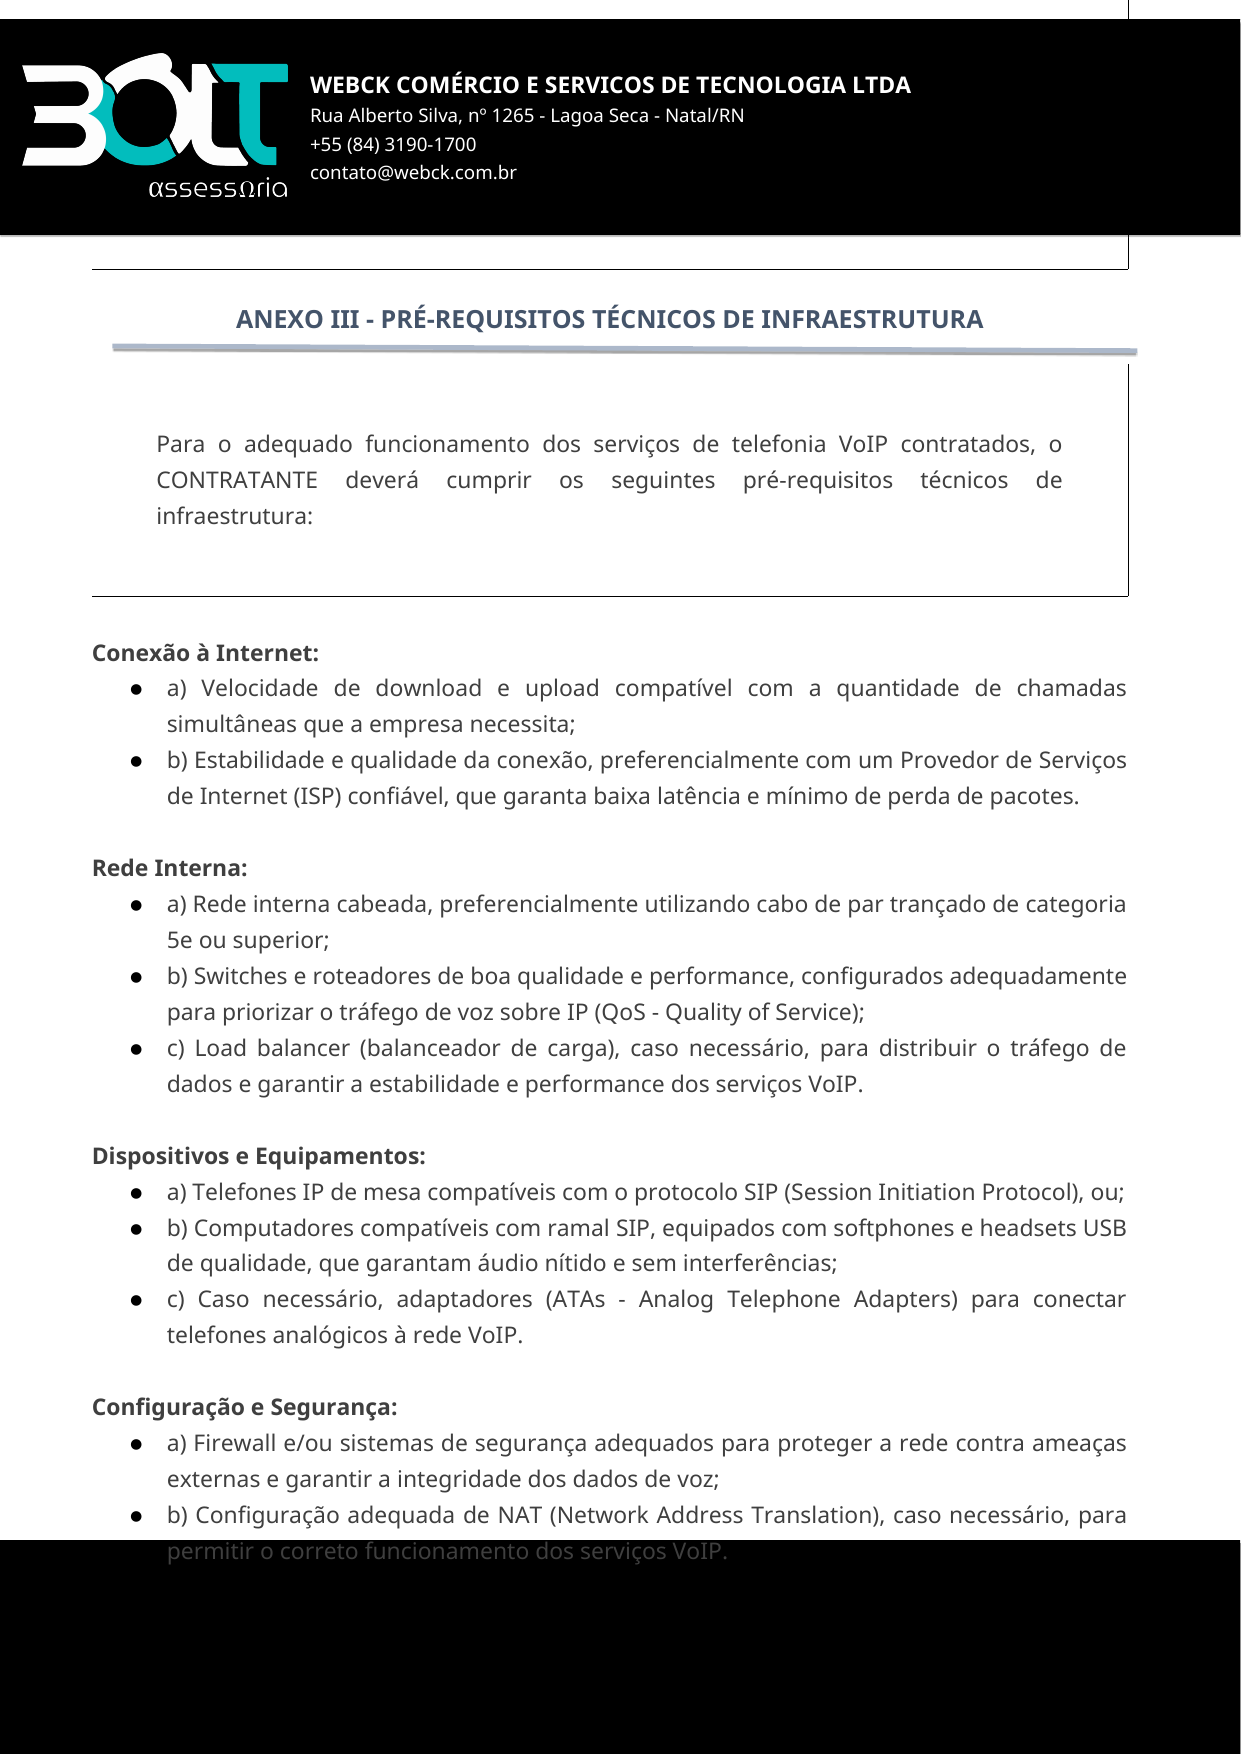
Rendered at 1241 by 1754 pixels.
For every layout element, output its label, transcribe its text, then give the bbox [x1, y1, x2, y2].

list a) Velocidade de download e upload compatível com a quantidade de chamadas simultâneas que a empresa necessita; [129, 672, 1128, 739]
list a) Rede interna cabeada, preferencialmente utilizando cabo de par trançado de categoria 5e ou superior; [129, 888, 1128, 955]
list a) Firewall e/ou sistemas de segurança adequados para proteger a rede contra ameaças externas e garantir a integridade dos dados de voz; [129, 1427, 1128, 1494]
text Conexão à Internet: [92, 636, 1128, 668]
list b) Switches e roteadores de boa qualidade e performance, configurados adequadamente para priorizar o tráfego de voz sobre IP (QoS - Quality of Service); [129, 960, 1128, 1027]
list a) Telefones IP de mesa compatíveis com o protocolo SIP (Session Initiation Protocol), ou; [129, 1176, 1128, 1207]
text ANEXO III - PRÉ-REQUISITOS TÉCNICOS DE INFRAESTRUTURA [92, 301, 1128, 336]
list b) Configuração adequada de NAT (Network Address Translation), caso necessário, para permitir o correto funcionamento dos serviços VoIP. [129, 1499, 1128, 1540]
text Rede Interna: [92, 852, 1128, 883]
text Para o adequado funcionamento dos serviços de telefonia VoIP contratados, o CONTRATANTE deverá cumprir os seguintes pré-requisitos técnicos de infraestrutura: [92, 363, 1128, 596]
list c) Load balancer (balanceador de carga), caso necessário, para distribuir o tráfego de dados e garantir a estabilidade e performance dos serviços VoIP. [129, 1032, 1128, 1099]
list c) Caso necessário, adaptadores (ATAs - Analog Telephone Adapters) para conectar telefones analógicos à rede VoIP. [129, 1283, 1128, 1351]
list b) Estabilidade e qualidade da conexão, preferencialmente com um Provedor de Serviços de Internet (ISP) confiável, que garanta baixa latência e mínimo de perda de pacotes. [129, 744, 1128, 811]
text Dispositivos e Equipamentos: [92, 1139, 1128, 1171]
list b) Computadores compatíveis com ramal SIP, equipados com softphones e headsets USB de qualidade, que garantam áudio nítido e sem interferências; [129, 1211, 1128, 1279]
text Configuração e Segurança: [92, 1391, 1128, 1422]
